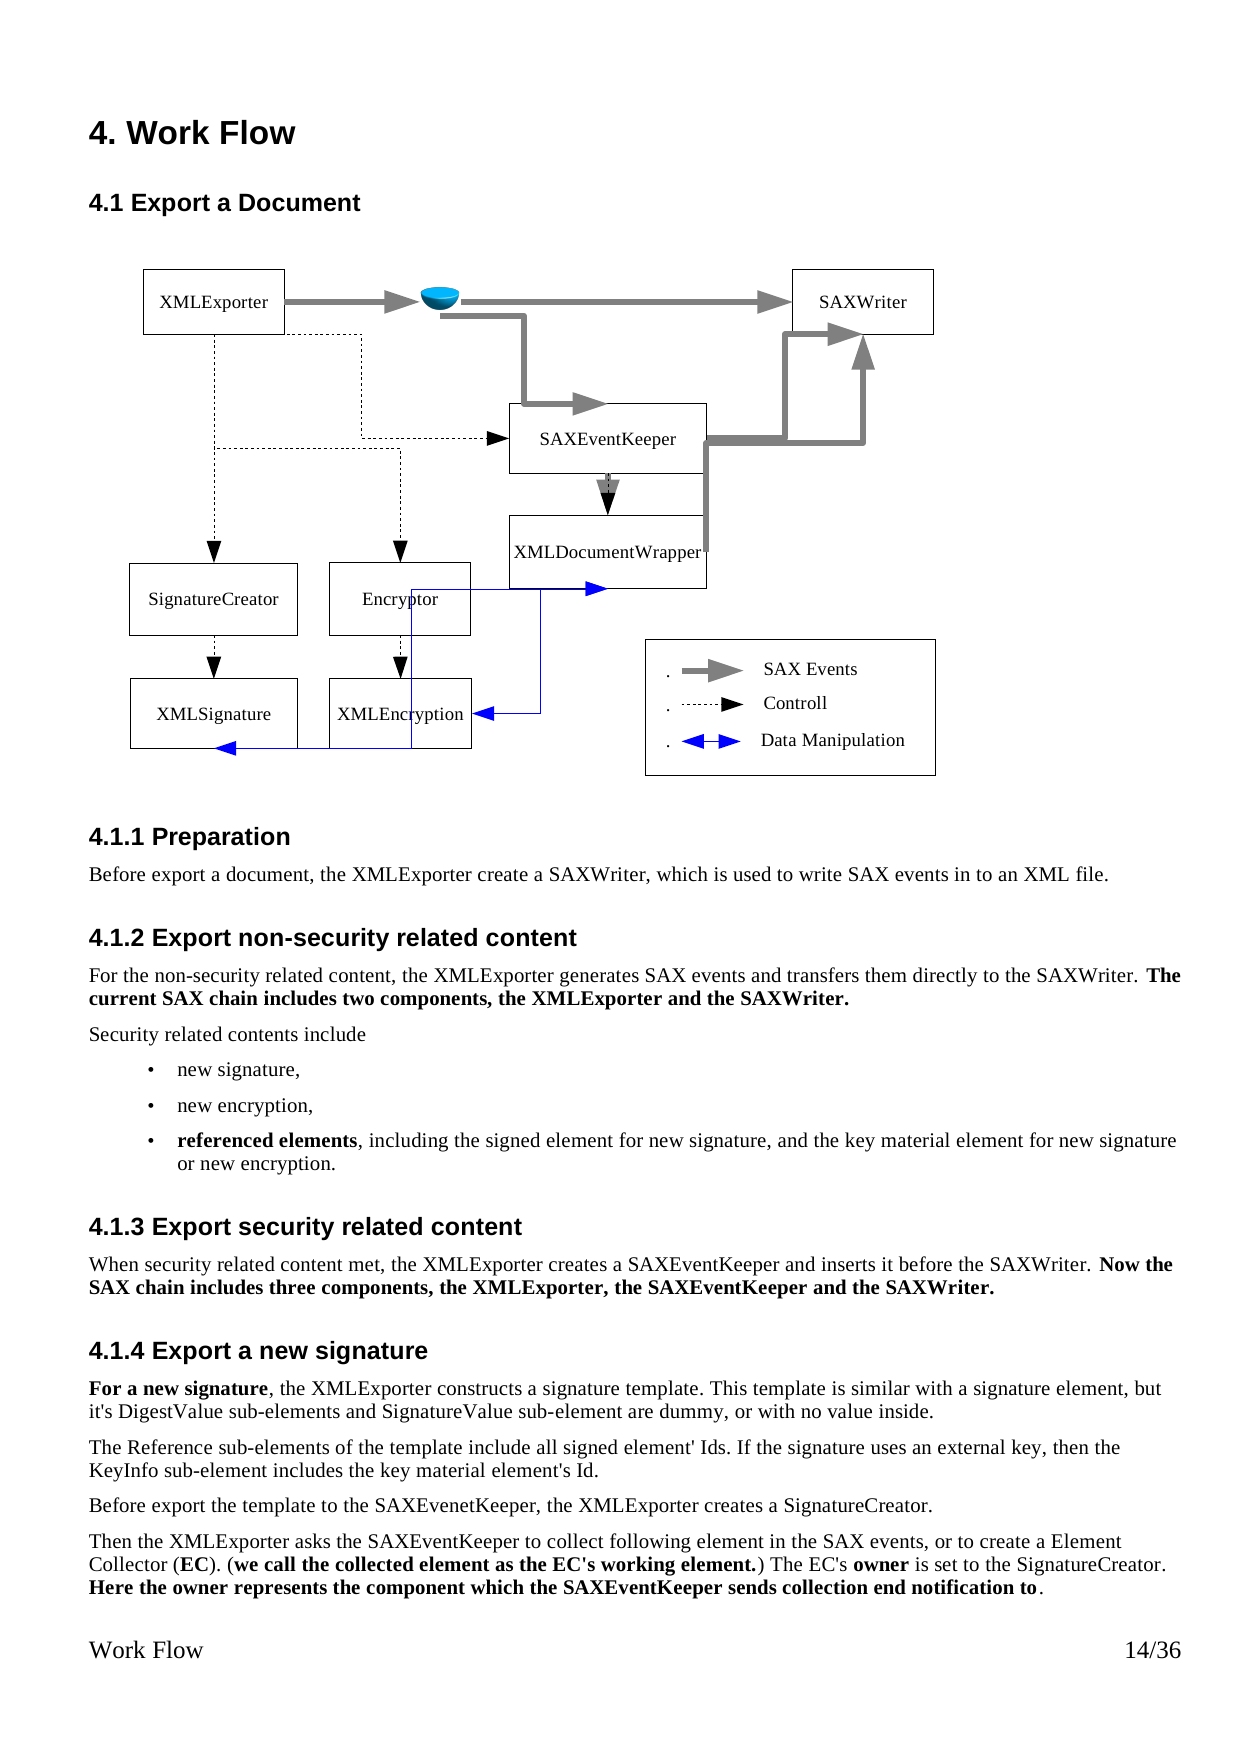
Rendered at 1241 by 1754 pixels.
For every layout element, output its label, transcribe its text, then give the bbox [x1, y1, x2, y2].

subtitle Export a new signature [88, 1337, 1181, 1365]
list referenced elements, including the signed element for new signature, and the key material element for new signature or new encryption. [148, 1129, 1181, 1175]
text For the non-security related content, the XMLExporter generates SAX events and transfers them directly to the SAXWriter. The current SAX chain includes two components, the XMLExporter and the SAXWriter. [88, 964, 1181, 1010]
list new encryption, [148, 1093, 1181, 1117]
subtitle Export non-security related content [88, 923, 1181, 951]
subtitle Export security related content [88, 1213, 1181, 1241]
text For a new signature, the XMLExporter constructs a signature template. This template is similar with a signature element, but it's DigestValue sub-elements and SignatureValue sub-element are dummy, or with no value inside. [88, 1377, 1181, 1423]
text When security related content met, the XMLExporter creates a SAXEventKeeper and inserts it before the SAXWriter. Now the SAX chain includes three components, the XMLExporter, the SAXEventKeeper and the SAXWriter. [88, 1253, 1181, 1299]
subtitle Export a Document [88, 188, 1181, 217]
text Security related contents include [88, 1022, 1181, 1046]
text Then the XMLExporter asks the SAXEventKeeper to collect following element in the SAX events, or to create a Element Collector (EC). (we call the collected element as the EC's working element.) The EC's owner is set to the SignatureCreator. Here the owner represents the component which the SAXEventKeeper sends collection end notification to. [88, 1530, 1181, 1599]
subtitle Work Flow [88, 113, 1181, 151]
list new signature, [148, 1058, 1181, 1081]
text Before export a document, the XMLExporter create a SAXWriter, which is used to write SAX events in to an XML file. [88, 863, 1181, 886]
subtitle Preparation [88, 822, 1181, 850]
text The Reference sub-elements of the template include all signed element' Ids. If the signature uses an external key, then the KeyInfo sub-element includes the key material element's Id. [88, 1436, 1181, 1482]
text Before export the template to the SAXEvenetKeeper, the XMLExporter creates a SignatureCreator. [88, 1494, 1181, 1517]
